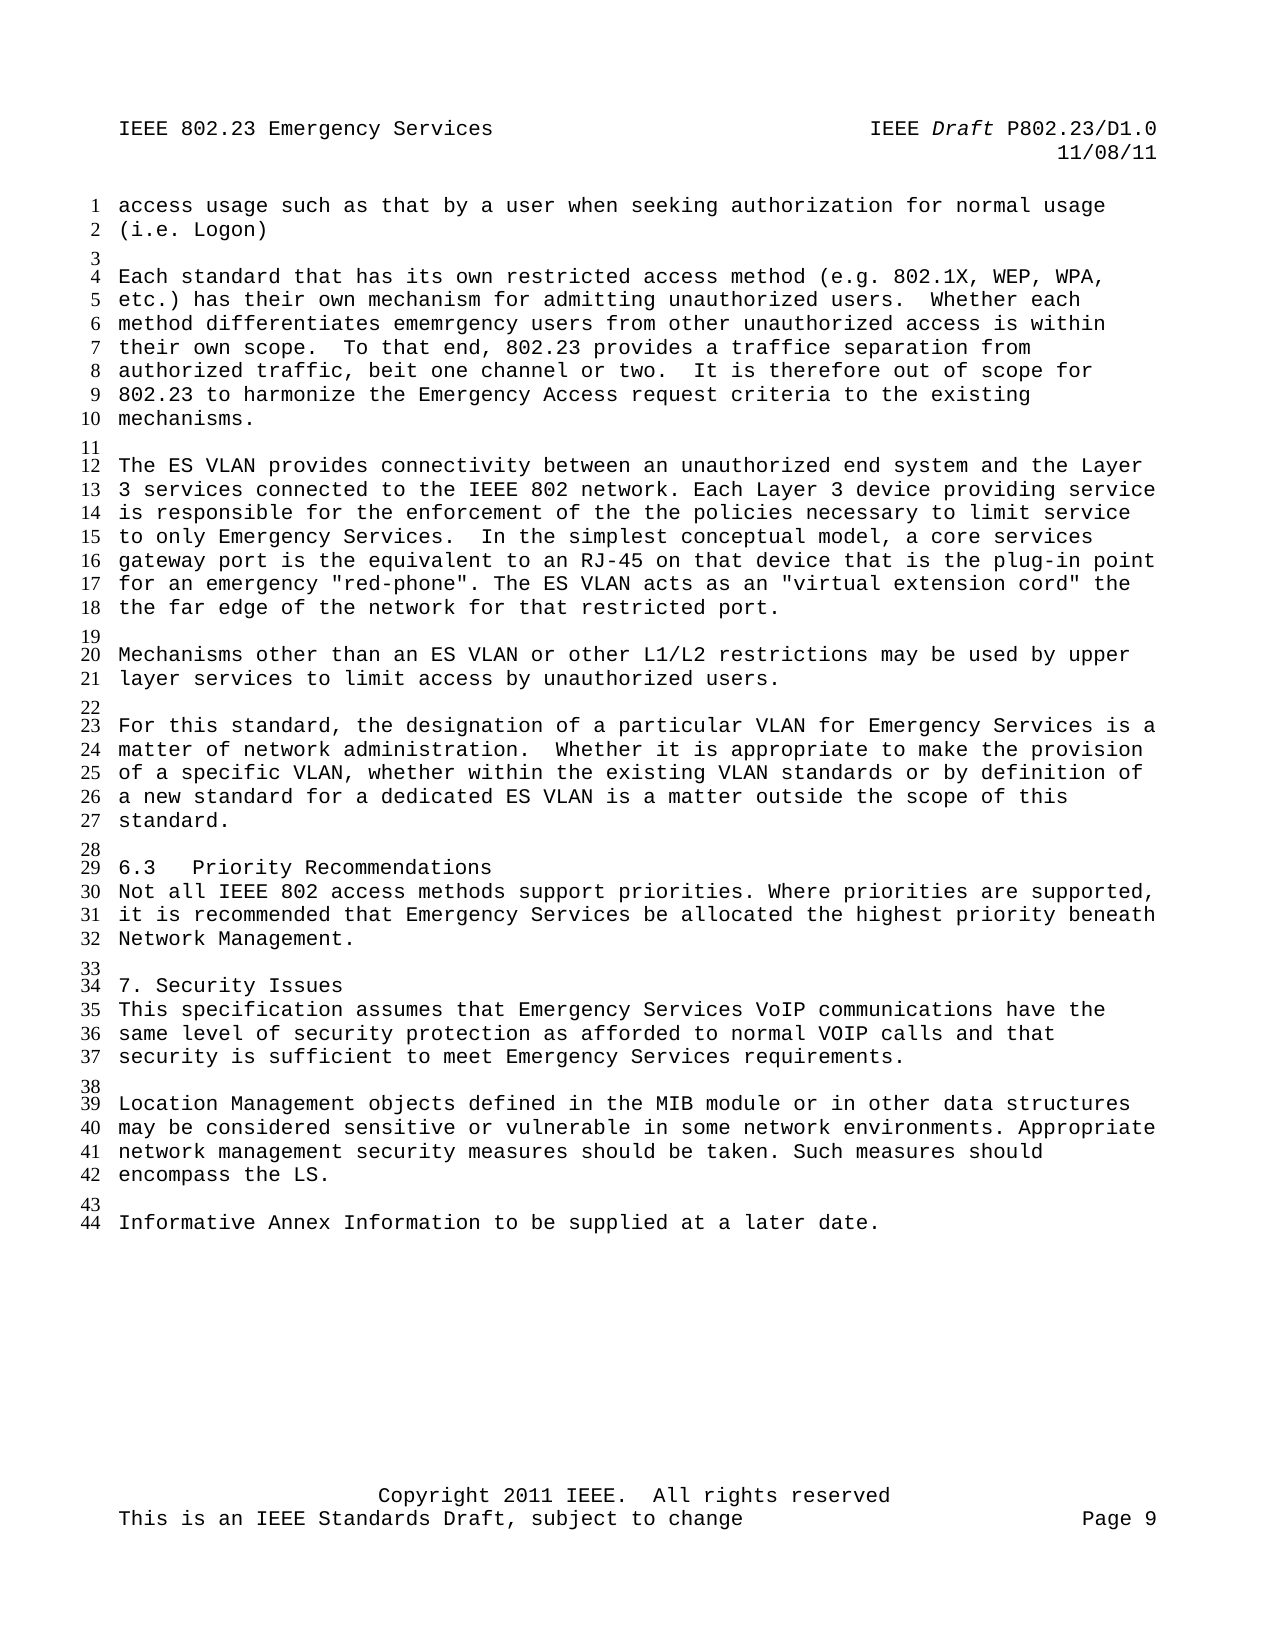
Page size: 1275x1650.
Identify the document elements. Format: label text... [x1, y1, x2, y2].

text Informative Annex Information to be supplied at a later date. [118, 1212, 1157, 1235]
text 6.3 Priority Recommendations [118, 857, 1157, 881]
text This specification assumes that Emergency Services VoIP communications have the same level of security protection as afforded to normal VOIP calls and that security is sufficient to meet Emergency Services requirements. [118, 999, 1157, 1070]
text Mechanisms other than an ES VLAN or other L1/L2 restrictions may be used by upper layer services to limit access by unauthorized users. [118, 644, 1157, 691]
text 7. Security Issues [118, 975, 1157, 999]
text Location Management objects defined in the MIB module or in other data structures may be considered sensitive or vulnerable in some network environments. Appropriate network management security measures should be taken. Such measures should encompass the LS. [118, 1093, 1157, 1188]
text Each standard that has its own restricted access method (e.g. 802.1X, WEP, WPA, etc.) has their own mechanism for admitting unauthorized users. Whether each method differentiates ememrgency users from other unauthorized access is within their own scope. To that end, 802.23 provides a traffice separation from authorized traffic, beit one channel or two. It is therefore out of scope for 802.23 to harmonize the Emergency Access request criteria to the existing mechanisms. [118, 266, 1157, 431]
text access usage such as that by a user when seeking authorization for normal usage (i.e. Logon) [118, 195, 1157, 242]
text Not all IEEE 802 access methods support priorities. Where priorities are supported, it is recommended that Emergency Services be allocated the highest priority beneath Network Management. [118, 881, 1157, 952]
text For this standard, the designation of a particular VLAN for Emergency Services is a matter of network administration. Whether it is appropriate to make the provision of a specific VLAN, whether within the existing VLAN standards or by definition of a new standard for a dedicated ES VLAN is a matter outside the scope of this standard. [118, 715, 1157, 833]
text The ES VLAN provides connectivity between an unauthorized end system and the Layer 3 services connected to the IEEE 802 network. Each Layer 3 device providing service is responsible for the enforcement of the the policies necessary to limit service to only Emergency Services. In the simplest conceptual model, a core services gateway port is the equivalent to an RJ-45 on that device that is the plug-in point for an emergency "red-phone". The ES VLAN acts as an "virtual extension cord" the the far edge of the network for that restricted port. [118, 455, 1157, 621]
